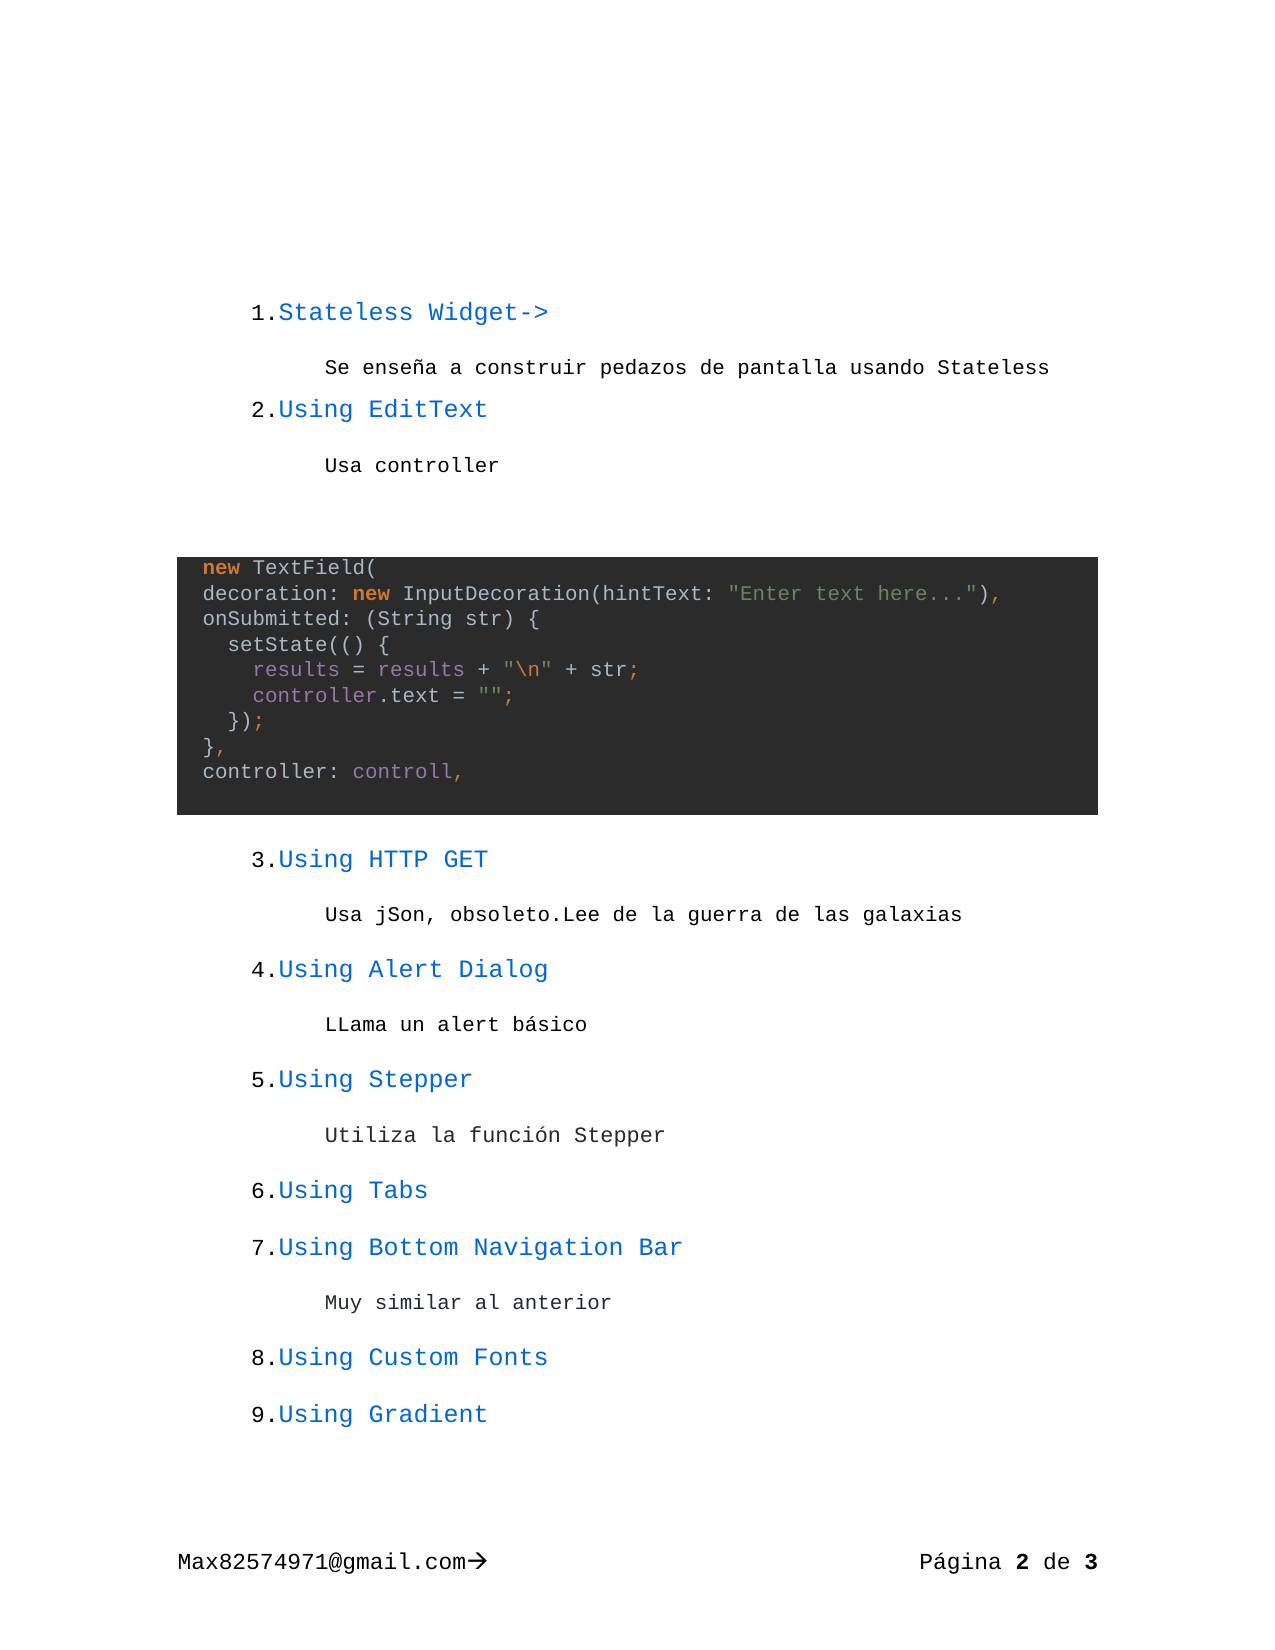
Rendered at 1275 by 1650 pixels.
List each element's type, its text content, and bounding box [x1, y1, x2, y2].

list Stateless Widget-> [177, 299, 1098, 328]
text setState(() { [177, 634, 1098, 657]
text controller.text = ""; [177, 685, 1098, 708]
list Usa controller [295, 454, 1098, 478]
text Usa jSon, obsoleto.Lee de la guerra de las galaxias [325, 904, 1098, 928]
list Using Bottom Navigation Bar [177, 1235, 1098, 1263]
list Using HTTP GET [177, 847, 1098, 875]
list Using Gradient [177, 1402, 1098, 1430]
text results = results + "\n" + str; [177, 659, 1098, 683]
text }, [177, 736, 1098, 759]
text }); [177, 710, 1098, 734]
text controller: controll, [177, 761, 1098, 785]
list Se enseña a construir pedazos de pantalla usando Stateless [295, 357, 1098, 380]
list Using EditText [177, 397, 1098, 425]
text onSubmitted: (String str) { [177, 608, 1098, 632]
text decoration: new InputDecoration(hintText: "Enter text here..."), [177, 583, 1098, 606]
list Muy similar al anterior [295, 1292, 1098, 1316]
list Using Custom Fonts [177, 1344, 1098, 1373]
list Using Tabs [177, 1177, 1098, 1206]
list Using Alert Dialog [177, 957, 1098, 985]
list Utiliza la función Stepper [295, 1124, 1098, 1149]
list Using Stepper [177, 1066, 1098, 1095]
list LLama un alert básico [295, 1014, 1098, 1038]
text new TextField( [177, 557, 1098, 581]
